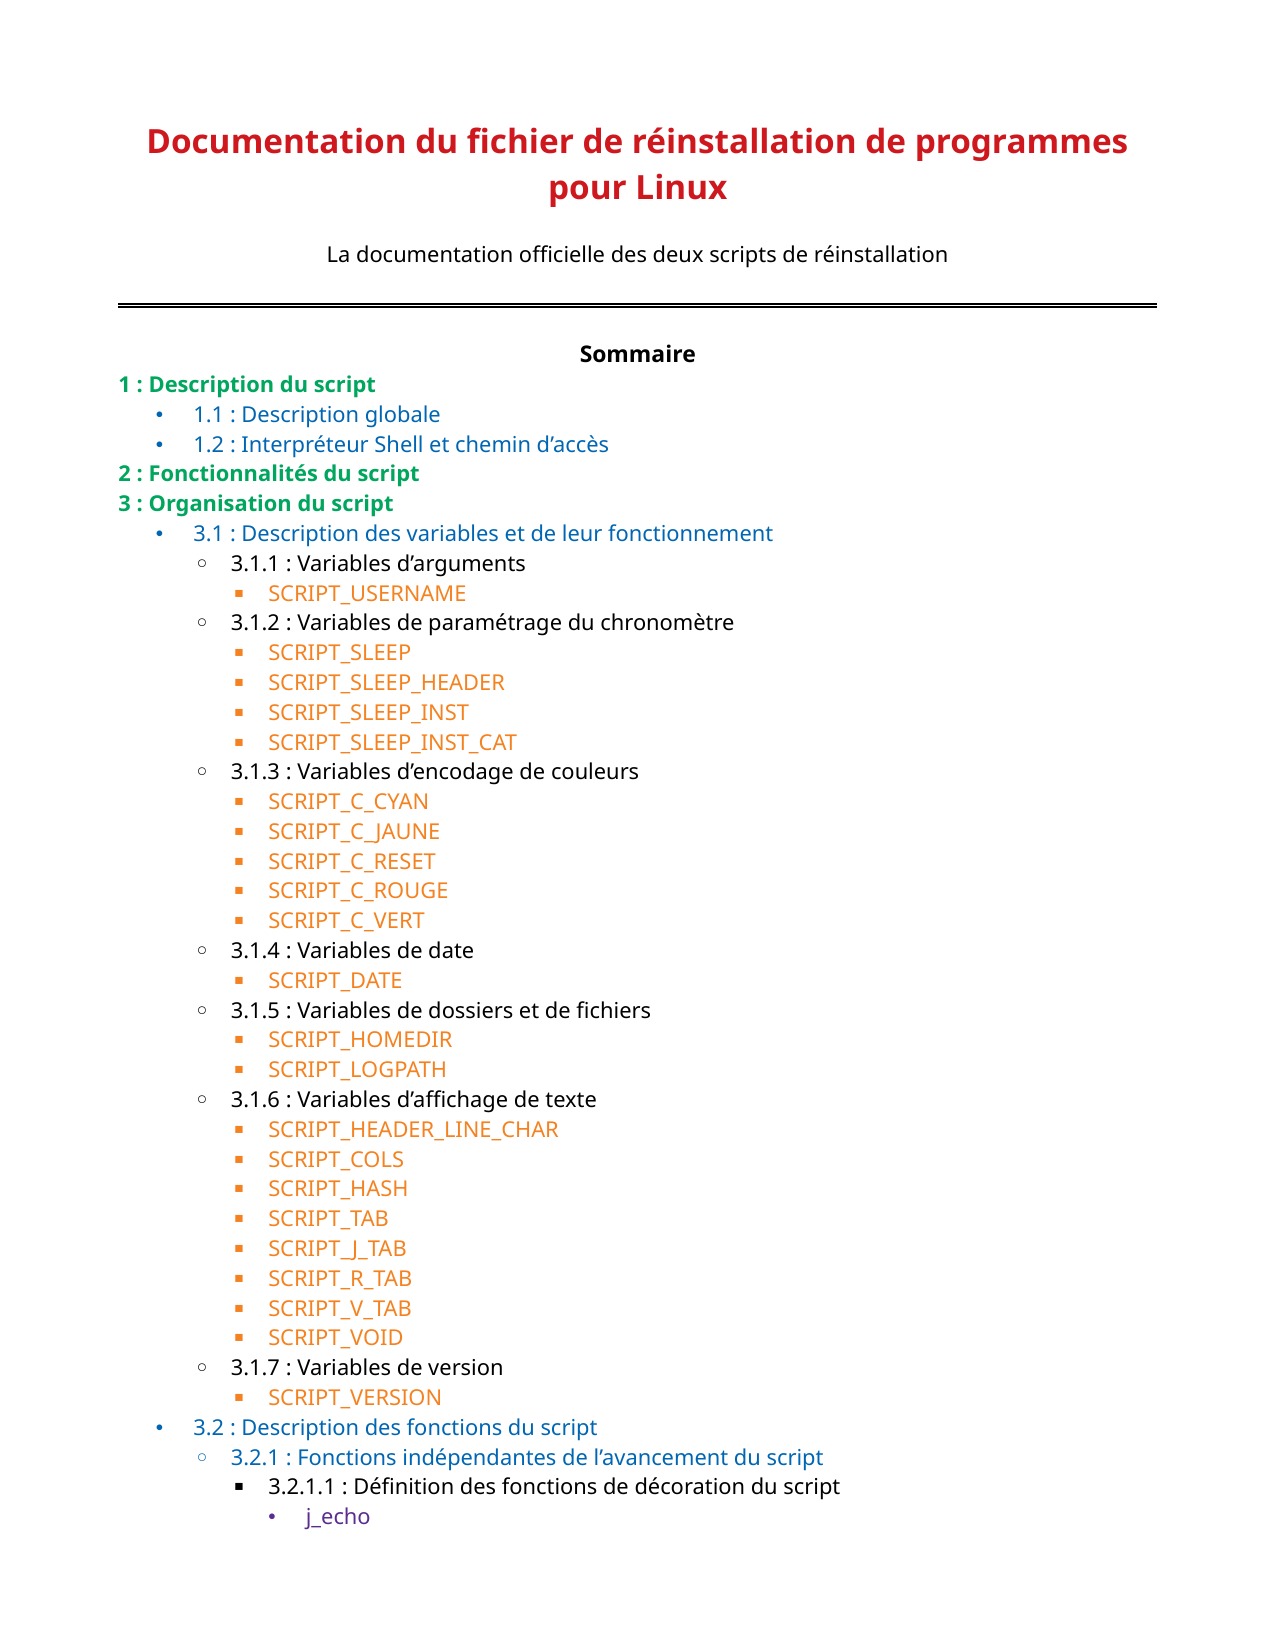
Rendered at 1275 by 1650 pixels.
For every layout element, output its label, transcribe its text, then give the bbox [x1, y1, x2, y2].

list SCRIPT_C_ROUGE [231, 876, 1157, 905]
list SCRIPT_SLEEP_HEADER [231, 667, 1157, 697]
list SCRIPT_SLEEP [231, 637, 1157, 667]
text 1 : Description du script [118, 369, 1157, 399]
list SCRIPT_C_CYAN [231, 786, 1157, 816]
list SCRIPT_V_TAB [231, 1293, 1157, 1322]
list 3.1.6 : Variables d’affichage de texte [193, 1084, 1157, 1114]
list 3.1.7 : Variables de version [193, 1352, 1157, 1382]
list 1.1 : Description globale [156, 399, 1157, 429]
list SCRIPT_C_RESET [231, 846, 1157, 876]
list 3.1.5 : Variables de dossiers et de fichiers [193, 995, 1157, 1024]
list SCRIPT_J_TAB [231, 1233, 1157, 1263]
list j_echo [268, 1501, 1157, 1531]
list SCRIPT_HASH [231, 1173, 1157, 1203]
list SCRIPT_HOMEDIR [231, 1024, 1157, 1054]
text Sommaire [118, 338, 1157, 369]
list 3.1.1 : Variables d’arguments [193, 548, 1157, 578]
list 3.1.3 : Variables d’encodage de couleurs [193, 756, 1157, 786]
list SCRIPT_SLEEP_INST_CAT [231, 727, 1157, 756]
list SCRIPT_TAB [231, 1203, 1157, 1233]
text 2 : Fonctionnalités du script [118, 458, 1157, 488]
list 3.2.1.1 : Définition des fonctions de décoration du script [231, 1471, 1157, 1501]
text La documentation officielle des deux scripts de réinstallation [118, 239, 1157, 268]
list 3.2.1 : Fonctions indépendantes de l’avancement du script [193, 1442, 1157, 1471]
list SCRIPT_DATE [231, 965, 1157, 995]
list 3.1.4 : Variables de date [193, 935, 1157, 965]
list 3.1 : Description des variables et de leur fonctionnement [156, 518, 1157, 548]
list SCRIPT_C_VERT [231, 905, 1157, 935]
list SCRIPT_LOGPATH [231, 1054, 1157, 1084]
list SCRIPT_VOID [231, 1322, 1157, 1352]
list 3.1.2 : Variables de paramétrage du chronomètre [193, 607, 1157, 637]
text 3 : Organisation du script [118, 488, 1157, 518]
text Documentation du fichier de réinstallation de programmes pour Linux [118, 118, 1157, 209]
list SCRIPT_C_JAUNE [231, 816, 1157, 846]
list SCRIPT_VERSION [231, 1382, 1157, 1412]
list 3.2 : Description des fonctions du script [156, 1412, 1157, 1442]
list 1.2 : Interpréteur Shell et chemin d’accès [156, 429, 1157, 458]
list SCRIPT_COLS [231, 1144, 1157, 1173]
list SCRIPT_R_TAB [231, 1263, 1157, 1293]
list SCRIPT_SLEEP_INST [231, 697, 1157, 727]
list SCRIPT_HEADER_LINE_CHAR [231, 1114, 1157, 1144]
list SCRIPT_USERNAME [231, 578, 1157, 607]
